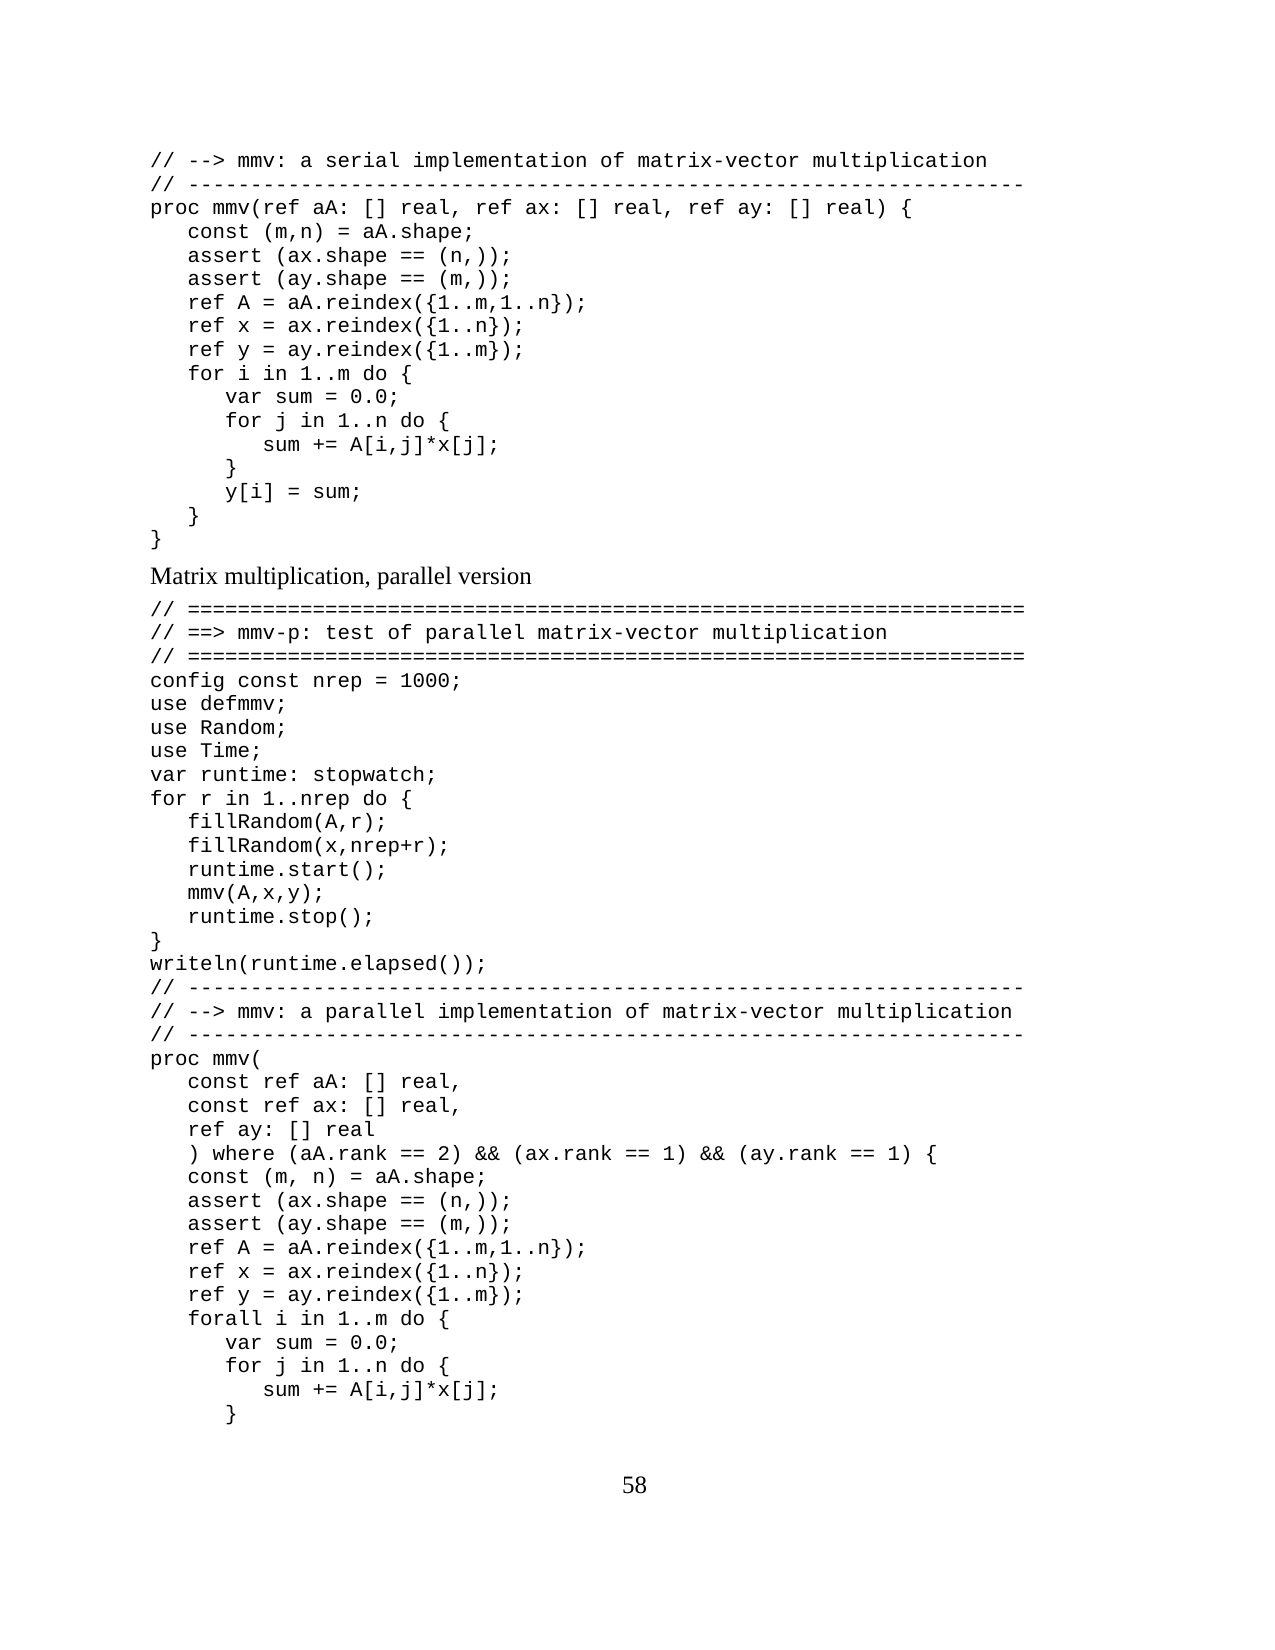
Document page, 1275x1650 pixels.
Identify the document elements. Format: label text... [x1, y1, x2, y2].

text ) where (aA.rank == 2) && (ax.rank == 1) && (ay.rank == 1) { [150, 1142, 1125, 1166]
text // ------------------------------------------------------------------- [150, 1024, 1125, 1048]
text const ref ax: [] real, [150, 1095, 1125, 1119]
text } [150, 505, 1125, 528]
text const ref aA: [] real, [150, 1072, 1125, 1095]
text runtime.stop(); [150, 906, 1125, 930]
text for j in 1..n do { [150, 410, 1125, 434]
text for r in 1..nrep do { [150, 788, 1125, 811]
text use defmmv; [150, 693, 1125, 717]
text proc mmv(ref aA: [] real, ref ax: [] real, ref ay: [] real) { [150, 197, 1125, 221]
text const (m, n) = aA.shape; [150, 1166, 1125, 1190]
text forall i in 1..m do { [150, 1308, 1125, 1332]
text assert (ax.shape == (n,)); [150, 1190, 1125, 1213]
text for i in 1..m do { [150, 363, 1125, 386]
text runtime.start(); [150, 859, 1125, 882]
text // ==> mmv-p: test of parallel matrix-vector multiplication [150, 622, 1125, 646]
text config const nrep = 1000; [150, 669, 1125, 693]
text sum += A[i,j]*x[j]; [150, 434, 1125, 457]
text // ------------------------------------------------------------------- [150, 174, 1125, 197]
text ref y = ay.reindex({1..m}); [150, 339, 1125, 363]
text ref ay: [] real [150, 1119, 1125, 1142]
text } [150, 930, 1125, 953]
text fillRandom(A,r); [150, 811, 1125, 835]
text use Random; [150, 717, 1125, 741]
text y[i] = sum; [150, 481, 1125, 505]
text mmv(A,x,y); [150, 882, 1125, 906]
text sum += A[i,j]*x[j]; [150, 1379, 1125, 1403]
text proc mmv( [150, 1048, 1125, 1072]
text } [150, 457, 1125, 481]
text ref x = ax.reindex({1..n}); [150, 1261, 1125, 1284]
text ref A = aA.reindex({1..m,1..n}); [150, 292, 1125, 316]
text assert (ax.shape == (n,)); [150, 244, 1125, 268]
text const (m,n) = aA.shape; [150, 221, 1125, 244]
text } [150, 1403, 1125, 1426]
text Matrix multiplication, parallel version [150, 561, 1125, 590]
text assert (ay.shape == (m,)); [150, 1213, 1125, 1237]
text use Time; [150, 741, 1125, 764]
text fillRandom(x,nrep+r); [150, 835, 1125, 859]
text // ------------------------------------------------------------------- [150, 977, 1125, 1001]
text ref A = aA.reindex({1..m,1..n}); [150, 1237, 1125, 1261]
text } [150, 528, 1125, 552]
text var sum = 0.0; [150, 386, 1125, 410]
text ref y = ay.reindex({1..m}); [150, 1284, 1125, 1308]
text var runtime: stopwatch; [150, 764, 1125, 788]
text // =================================================================== [150, 646, 1125, 669]
text // =================================================================== [150, 599, 1125, 622]
text var sum = 0.0; [150, 1332, 1125, 1355]
text ref x = ax.reindex({1..n}); [150, 316, 1125, 339]
text // --> mmv: a parallel implementation of matrix-vector multiplication [150, 1001, 1125, 1024]
text // --> mmv: a serial implementation of matrix-vector multiplication [150, 150, 1125, 174]
text writeln(runtime.elapsed()); [150, 953, 1125, 977]
text assert (ay.shape == (m,)); [150, 268, 1125, 292]
text for j in 1..n do { [150, 1355, 1125, 1379]
